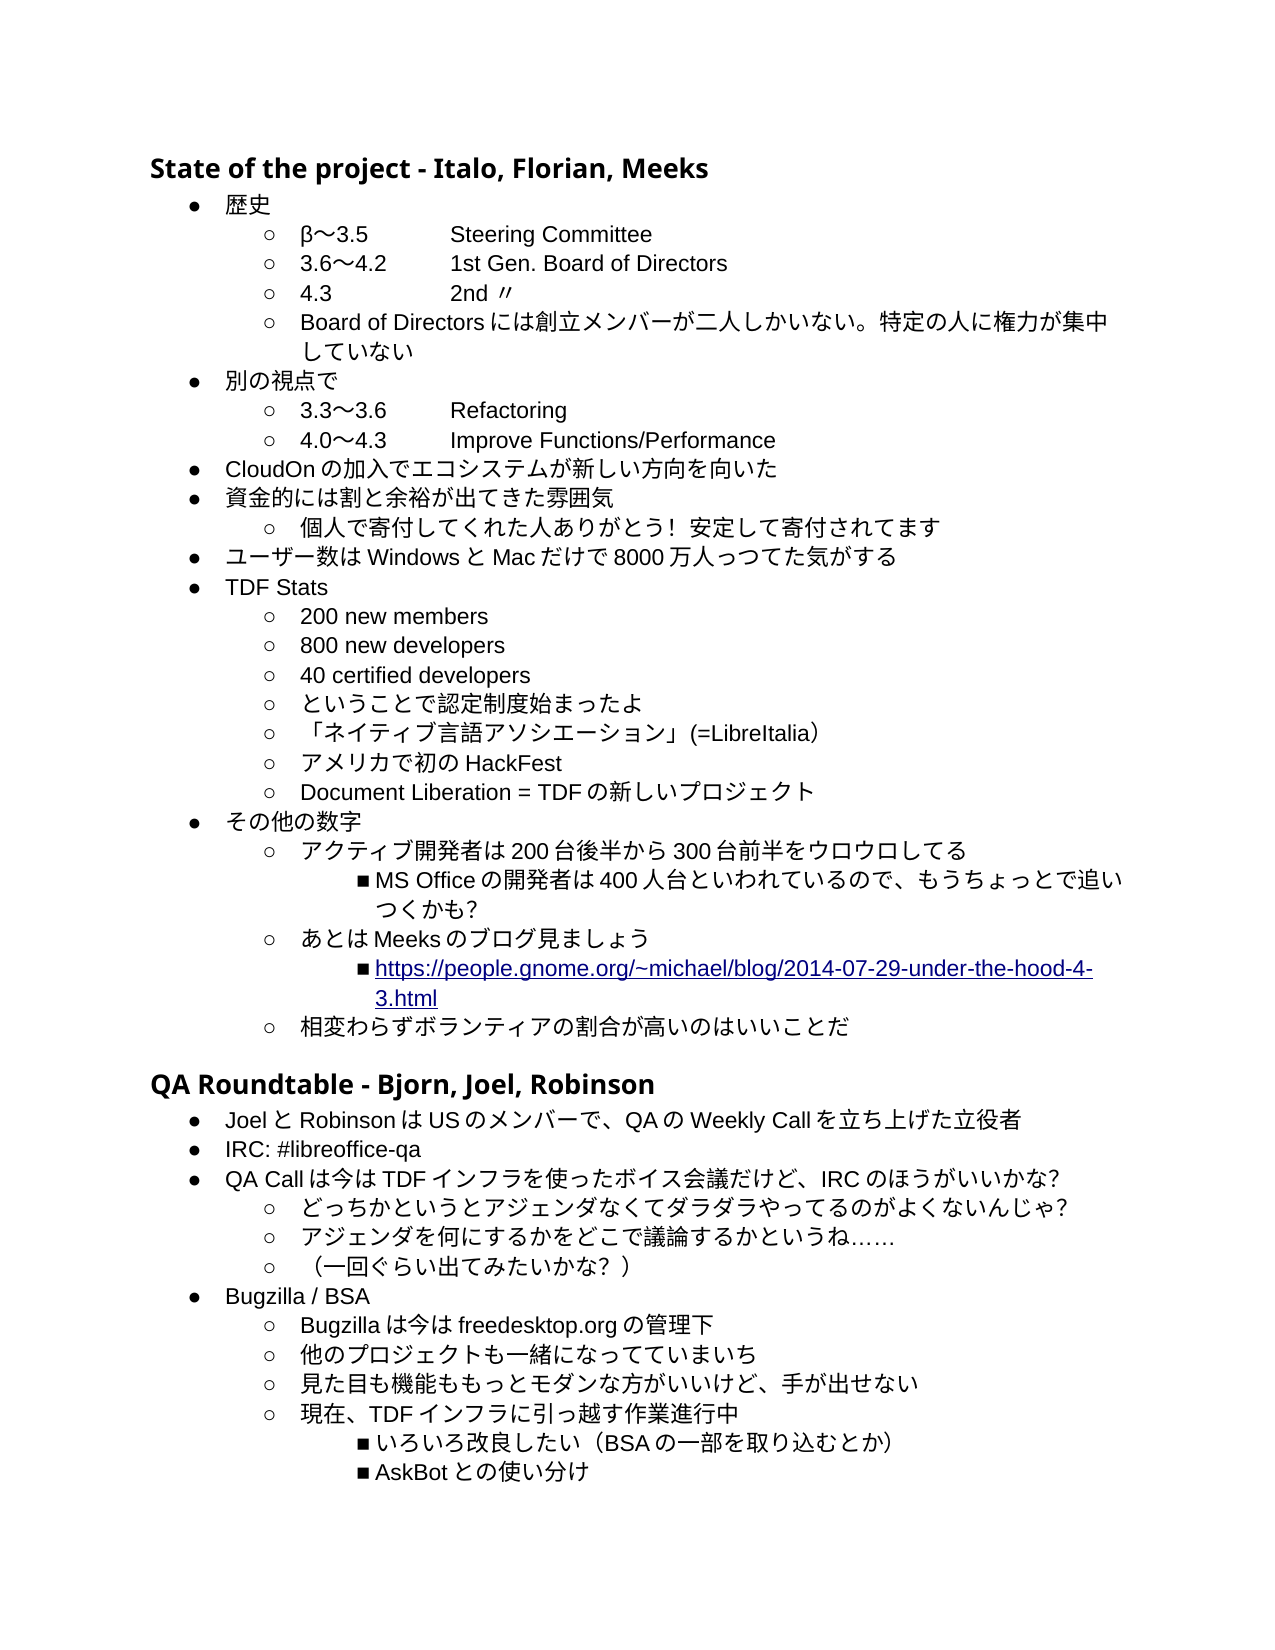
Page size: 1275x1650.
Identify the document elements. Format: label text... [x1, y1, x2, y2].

list 4.3 2nd 〃 [262, 281, 1125, 306]
list QA Callは今はTDFインフラを使ったボイス会議だけど、IRCのほうがいいかな？ [187, 1166, 1125, 1192]
list 別の視点で [187, 369, 1125, 394]
list Board of Directorsには創立メンバーが二人しかいない。特定の人に権力が集中していない [262, 310, 1125, 365]
list どっちかというとアジェンダなくてダラダラやってるのがよくないんじゃ？ [262, 1196, 1125, 1221]
list 200 new members [262, 604, 1125, 629]
list 3.6〜4.2 1st Gen. Board of Directors [262, 251, 1125, 277]
list 40 certified developers [262, 662, 1125, 688]
subtitle State of the project - Italo, Florian, Meeks [150, 150, 1125, 187]
list 見た目も機能ももっとモダンな方がいいけど、手が出せない [262, 1372, 1125, 1397]
list アクティブ開発者は200台後半から300台前半をウロウロしてる [262, 839, 1125, 864]
list TDF Stats [187, 574, 1125, 600]
list CloudOnの加入でエコシステムが新しい方向を向いた [187, 457, 1125, 482]
list 他のプロジェクトも一緒になってていまいち [262, 1342, 1125, 1368]
list 資金的には割と余裕が出てきた雰囲気 [187, 486, 1125, 512]
list 相変わらずボランティアの割合が高いのはいいことだ [262, 1015, 1125, 1041]
list AskBotとの使い分け [356, 1460, 1125, 1486]
list https://people.gnome.org/~michael/blog/2014-07-29-under-the-hood-4-3.html [356, 956, 1125, 1011]
list 800 new developers [262, 633, 1125, 659]
subtitle QA Roundtable - Bjorn, Joel, Robinson [150, 1065, 1125, 1102]
list （一回ぐらい出てみたいかな？） [262, 1254, 1125, 1280]
list Document Liberation = TDFの新しいプロジェクト [262, 780, 1125, 806]
list JoelとRobinsonはUSのメンバーで、QAのWeekly Callを立ち上げた立役者 [187, 1107, 1125, 1133]
list 個人で寄付してくれた人ありがとう！安定して寄付されてます [262, 516, 1125, 541]
list IRC: #libreoffice-qa [187, 1137, 1125, 1162]
list いろいろ改良したい（BSAの一部を取り込むとか） [356, 1431, 1125, 1456]
list 3.3〜3.6 Refactoring [262, 398, 1125, 424]
list Bugzilla / BSA [187, 1284, 1125, 1309]
list Bugzillaは今はfreedesktop.orgの管理下 [262, 1313, 1125, 1339]
list β〜3.5 Steering Committee [262, 222, 1125, 247]
list ということで認定制度始まったよ [262, 692, 1125, 717]
list その他の数字 [187, 809, 1125, 835]
list 「ネイティブ言語アソシエーション」(=LibreItalia） [262, 721, 1125, 747]
list 歴史 [187, 192, 1125, 218]
list ユーザー数はWindowsとMacだけで8000万人っつてた気がする [187, 545, 1125, 571]
list MS Officeの開発者は400人台といわれているので、もうちょっとで追いつくかも？ [356, 868, 1125, 923]
list アメリカで初のHackFest [262, 751, 1125, 776]
list 現在、TDFインフラに引っ越す作業進行中 [262, 1401, 1125, 1427]
list アジェンダを何にするかをどこで議論するかというね…… [262, 1225, 1125, 1251]
list 4.0〜4.3 Improve Functions/Performance [262, 427, 1125, 453]
list あとはMeeksのブログ見ましょう [262, 927, 1125, 952]
